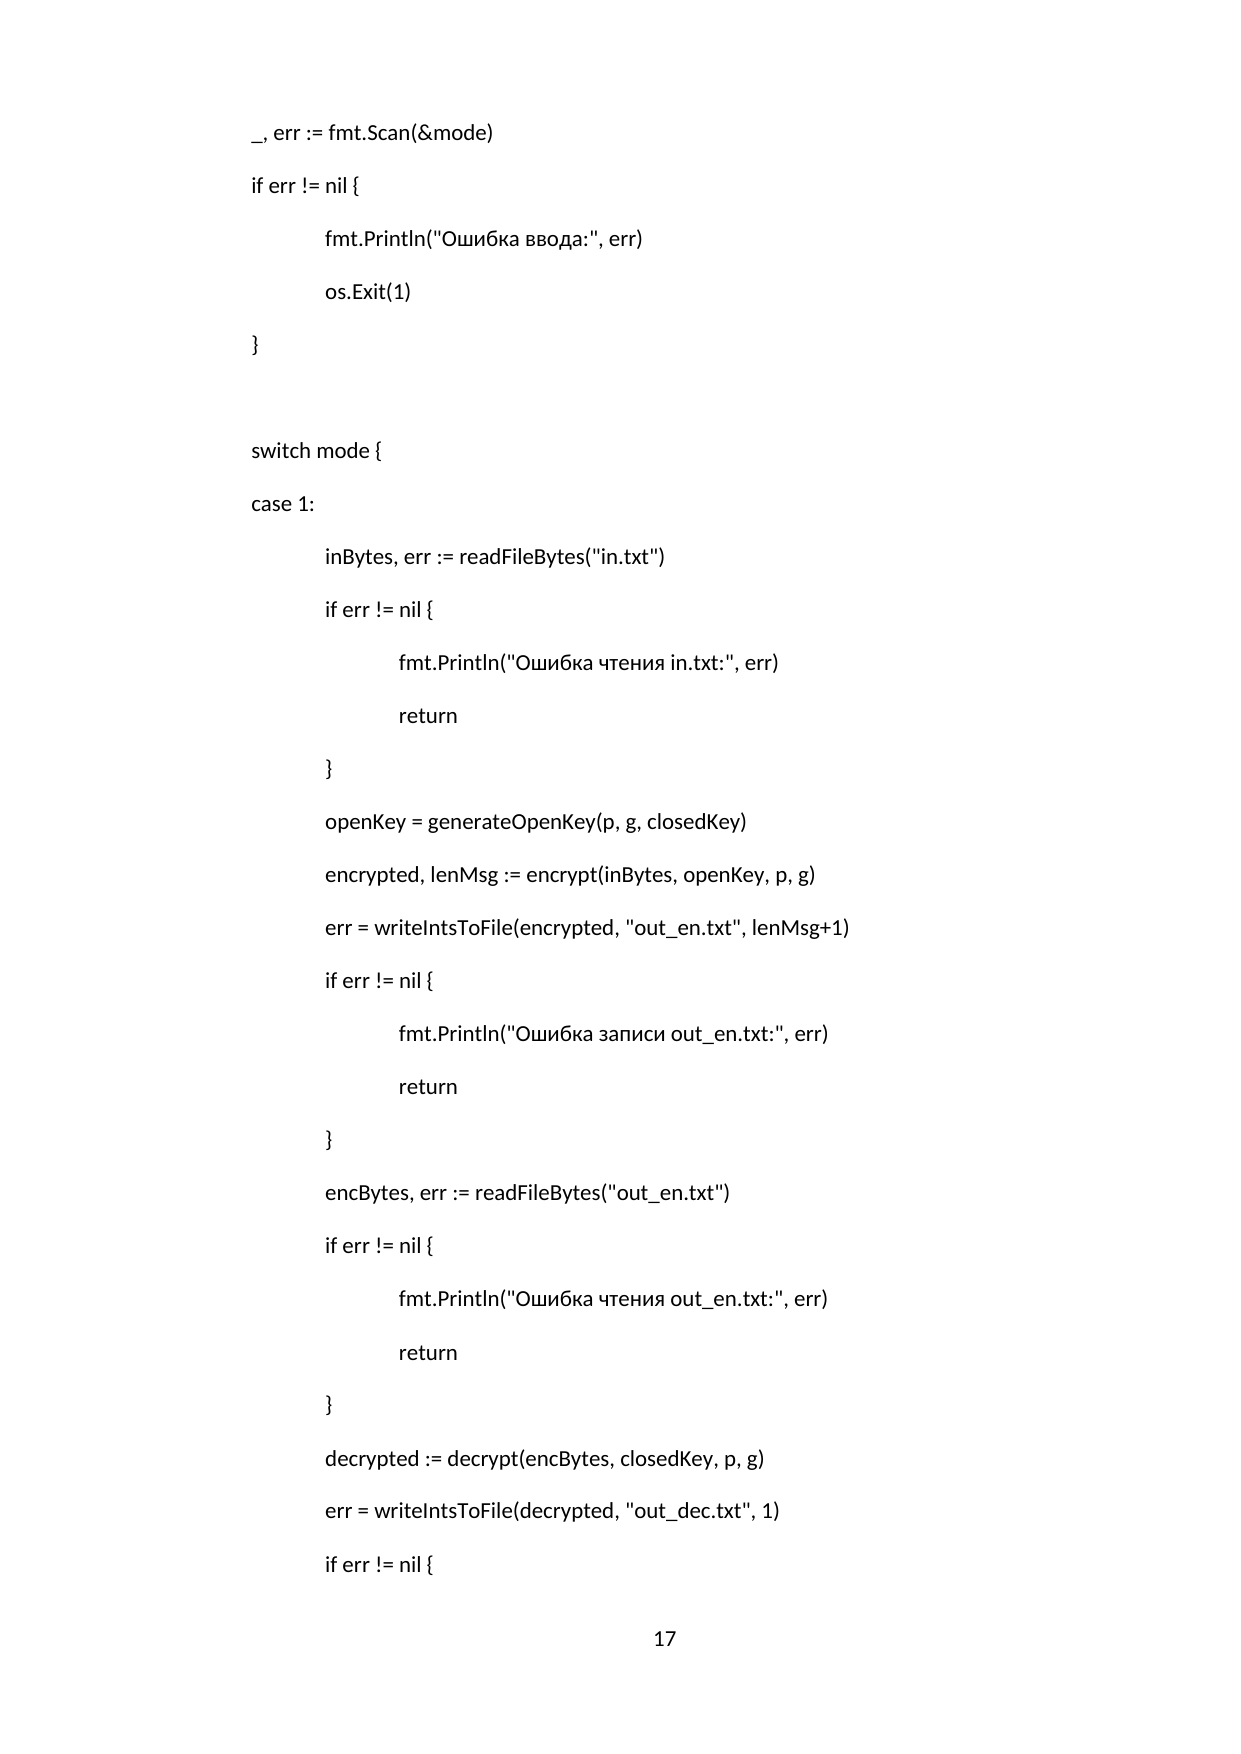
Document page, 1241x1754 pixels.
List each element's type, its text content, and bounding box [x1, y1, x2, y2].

text return [177, 1338, 1152, 1366]
text inBytes, err := readFileBytes("in.txt") [177, 542, 1152, 570]
text err = writeIntsToFile(encrypted, "out_en.txt", lenMsg+1) [177, 913, 1152, 941]
text os.Exit(1) [177, 277, 1152, 305]
text } [177, 1126, 1152, 1153]
text if err != nil { [177, 171, 1152, 199]
text decrypted := decrypt(encBytes, closedKey, p, g) [177, 1444, 1152, 1472]
text switch mode { [177, 436, 1152, 464]
text if err != nil { [177, 966, 1152, 994]
text return [177, 701, 1152, 729]
text encrypted, lenMsg := encrypt(inBytes, openKey, p, g) [177, 860, 1152, 888]
text encBytes, err := readFileBytes("out_en.txt") [177, 1178, 1152, 1207]
text } [177, 1391, 1152, 1419]
text } [177, 754, 1152, 782]
text fmt.Println("Ошибка чтения out_en.txt:", err) [177, 1284, 1152, 1313]
text if err != nil { [177, 1232, 1152, 1259]
text fmt.Println("Ошибка чтения in.txt:", err) [177, 648, 1152, 676]
text if err != nil { [177, 1550, 1152, 1578]
text return [177, 1072, 1152, 1101]
text _, err := fmt.Scan(&mode) [177, 118, 1152, 146]
text fmt.Println("Ошибка записи out_en.txt:", err) [177, 1019, 1152, 1047]
text openKey = generateOpenKey(p, g, closedKey) [177, 807, 1152, 835]
text fmt.Println("Ошибка ввода:", err) [177, 224, 1152, 252]
text case 1: [177, 489, 1152, 517]
text err = writeIntsToFile(decrypted, "out_dec.txt", 1) [177, 1497, 1152, 1525]
text } [177, 330, 1152, 358]
text if err != nil { [177, 595, 1152, 623]
